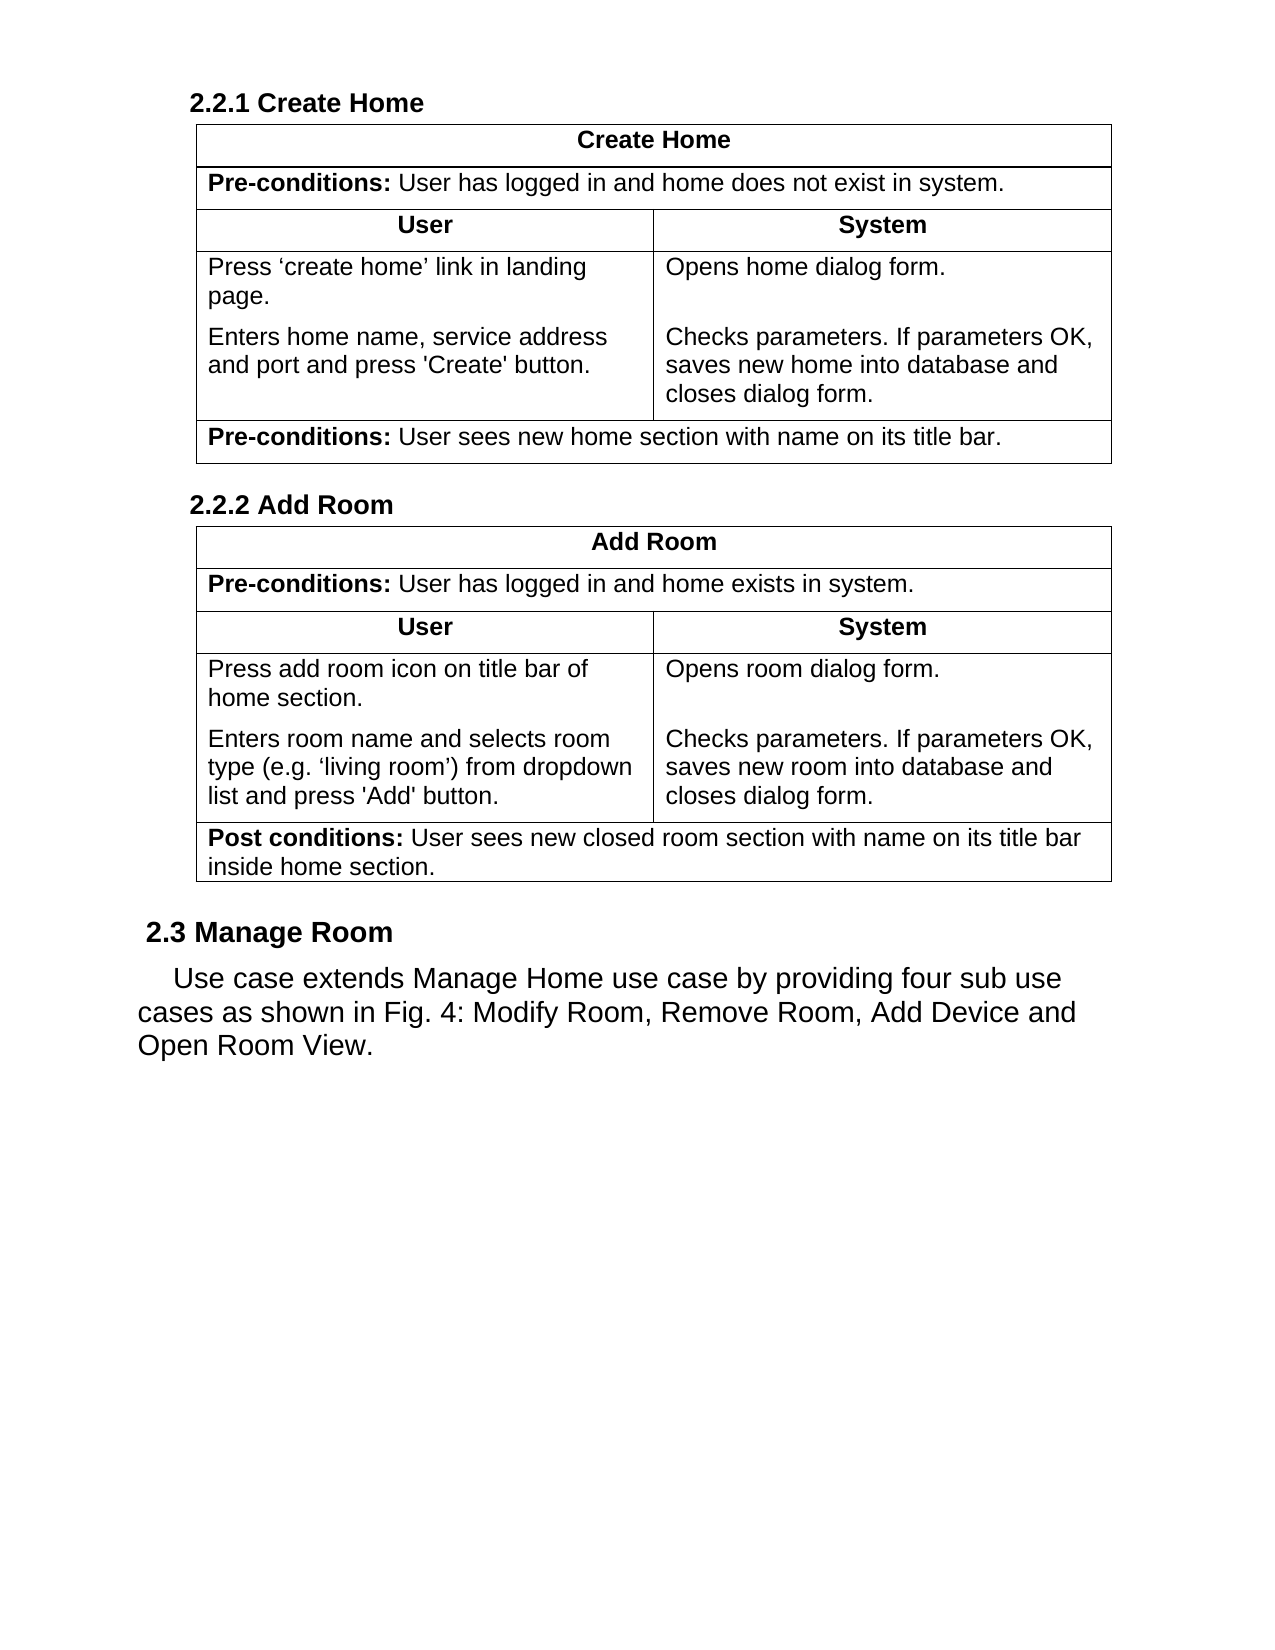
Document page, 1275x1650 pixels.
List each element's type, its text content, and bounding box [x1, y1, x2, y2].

table_cell Pre-conditions: User sees new home section with name on its title bar. [197, 421, 1111, 463]
table_cell Press ‘create home’ link in landing page. Enters home name, service address and port and press 'Create' button. [197, 252, 653, 420]
subtitle Create Home [182, 87, 1138, 118]
table_header Create Home [197, 125, 1111, 166]
table_cell Pre-conditions: User has logged in and home exists in system. [197, 569, 1111, 611]
table_cell Post conditions: User sees new closed room section with name on its title bar inside home section. [197, 823, 1111, 881]
table_cell Opens room dialog form. Checks parameters. If parameters OK, saves new room into database and closes dialog form. [654, 654, 1111, 822]
table_cell User [197, 210, 653, 251]
subtitle Add Room [182, 489, 1138, 520]
table_cell System [654, 210, 1111, 251]
table_cell Opens home dialog form. Checks parameters. If parameters OK, saves new home into database and closes dialog form. [654, 252, 1111, 420]
table_cell Press add room icon on title bar of home section. Enters room name and selects room type (e.g. ‘living room’) from dropdown list and press 'Add' button. [197, 654, 653, 822]
table_cell Pre-conditions: User has logged in and home does not exist in system. [197, 168, 1111, 209]
text Use case extends Manage Home use case by providing four sub use cases as shown in Fig. 4: Modify Room, Remove Room, Add Device and Open Room View. [137, 961, 1138, 1062]
table_cell System [654, 612, 1111, 653]
table_cell User [197, 612, 653, 653]
subtitle Manage Room [137, 915, 1138, 949]
table_header Add Room [197, 527, 1111, 568]
